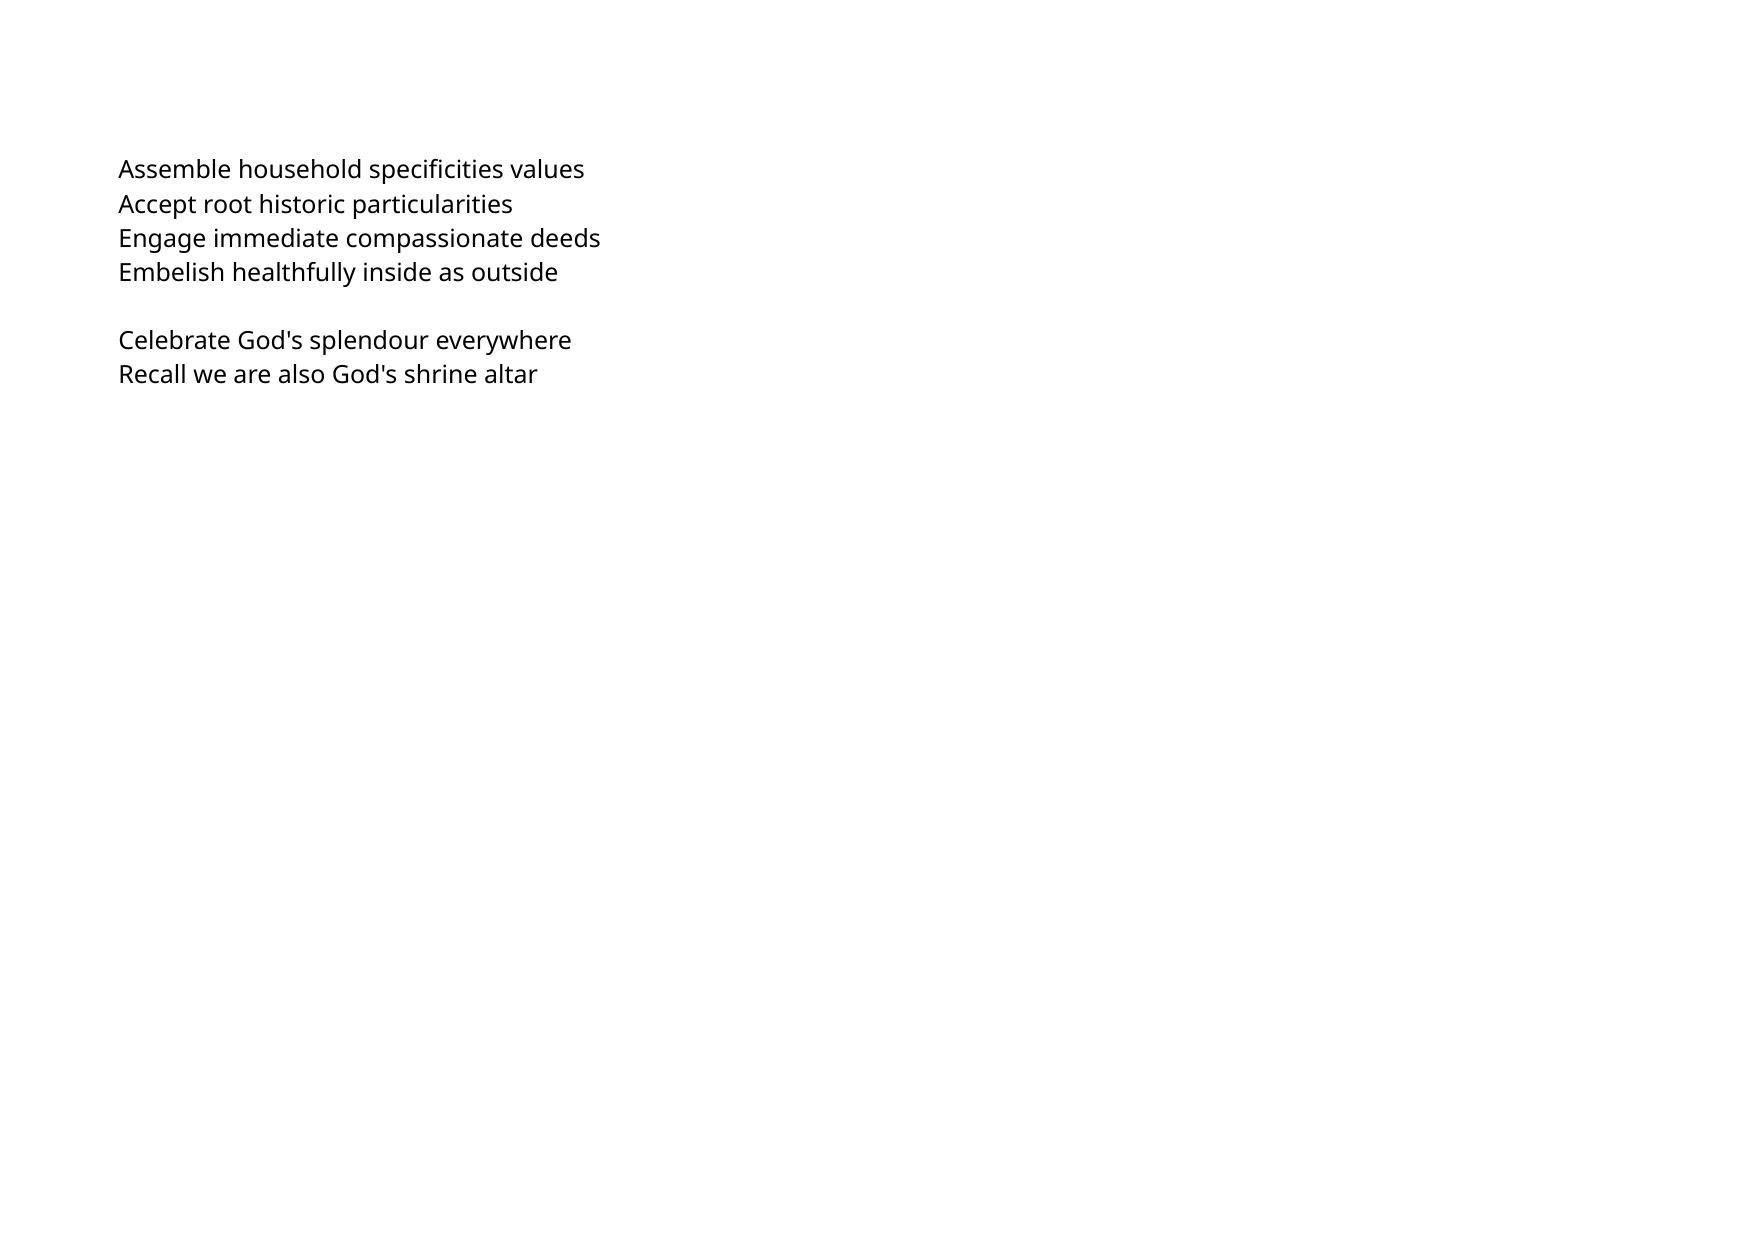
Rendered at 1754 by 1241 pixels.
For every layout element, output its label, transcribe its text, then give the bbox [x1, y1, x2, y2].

text Accept root historic particularities [118, 186, 877, 220]
text Assemble household specificities values [118, 152, 877, 186]
text Embelish healthfully inside as outside [118, 254, 877, 288]
text Celebrate God's splendour everywhere [118, 322, 877, 357]
text Engage immediate compassionate deeds [118, 220, 877, 254]
text Recall we are also God's shrine altar [118, 357, 877, 391]
